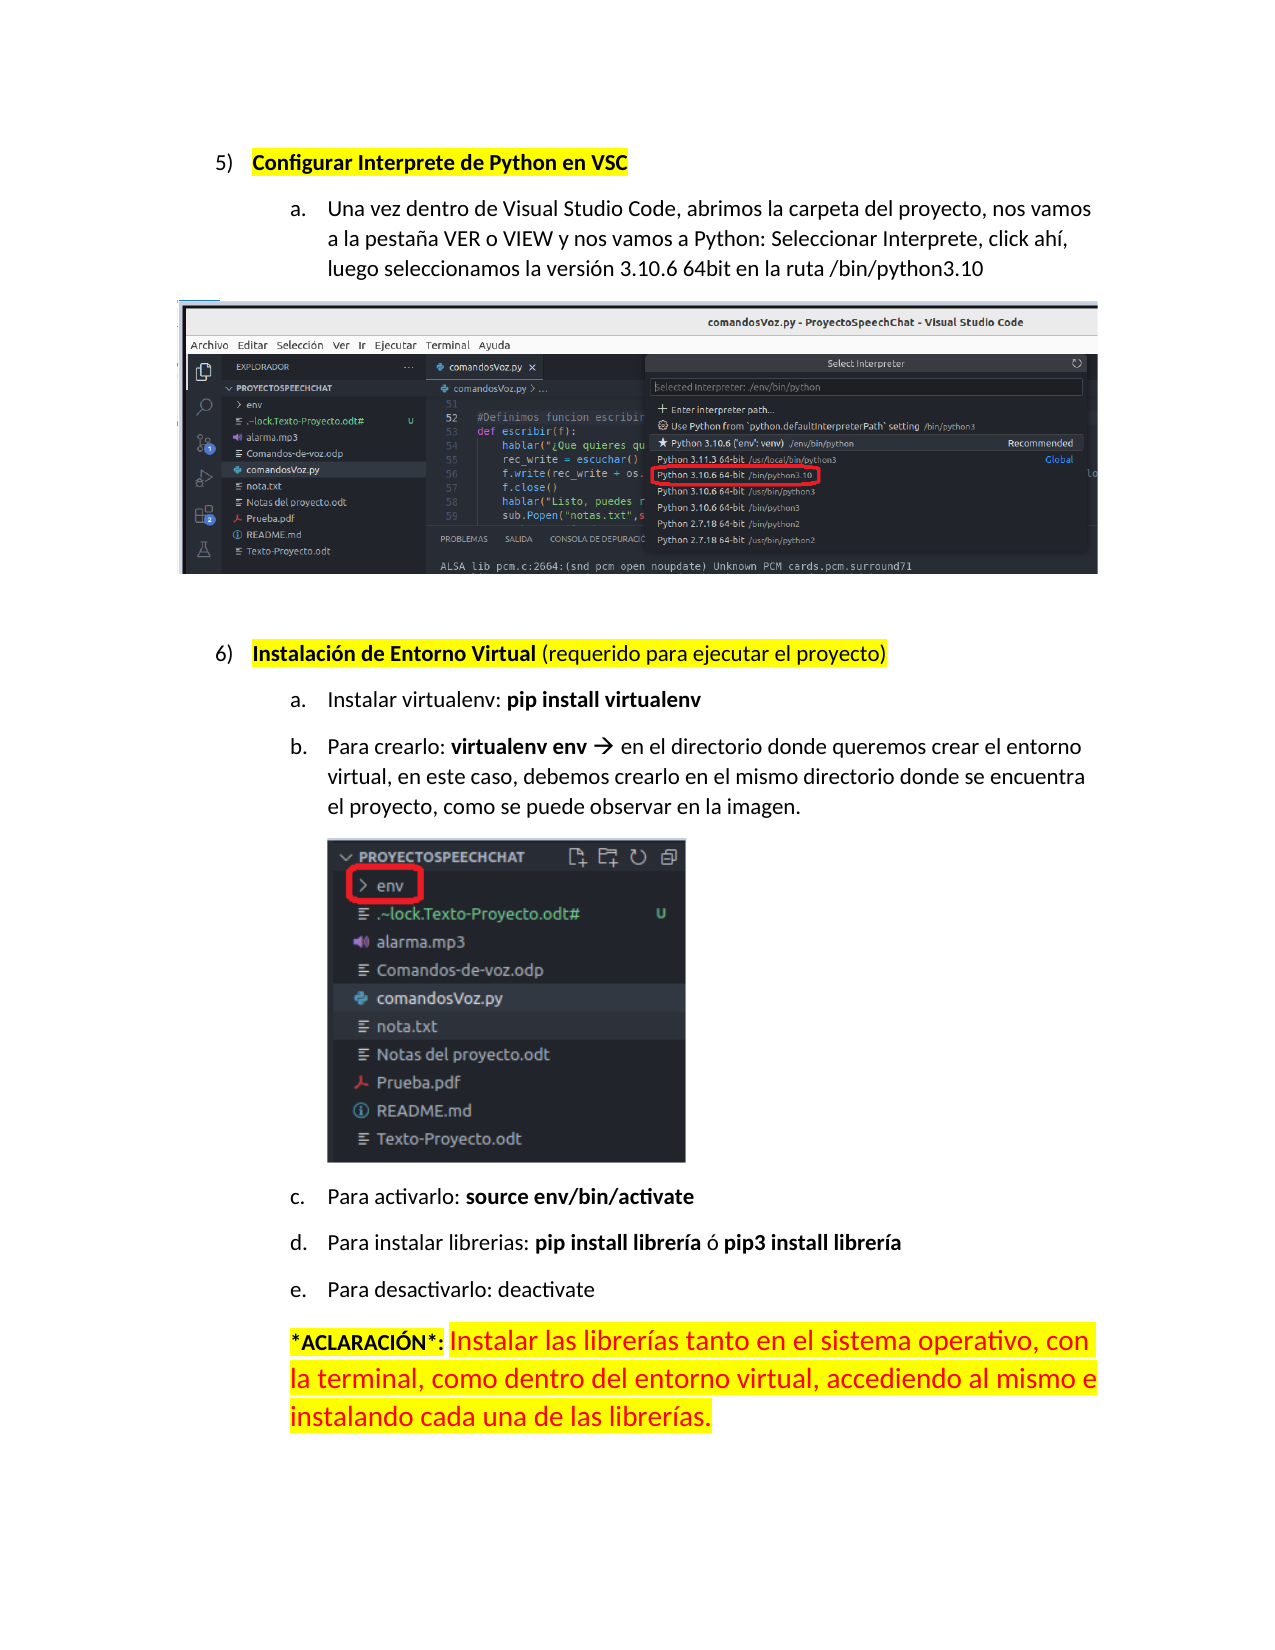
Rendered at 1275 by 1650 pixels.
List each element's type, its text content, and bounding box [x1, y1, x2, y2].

list Para instalar librerias: pip install librería ó pip3 install librería [290, 1228, 1098, 1257]
list Para desactivarlo: deactivate [290, 1275, 1098, 1303]
text *ACLARACIÓN*: Instalar las librerías tanto en el sistema operativo, con la terminal, como dentro del entorno virtual, accediendo al mismo e instalando cada una de las librerías. [290, 1322, 1098, 1433]
list Instalar virtualenv: pip install virtualenv [290, 685, 1098, 713]
list Para crearlo: virtualenv env  en el directorio donde queremos crear el entorno virtual, en este caso, debemos crearlo en el mismo directorio donde se encuentra el proyecto, como se puede observar en la imagen. [290, 732, 1098, 820]
list Una vez dentro de Visual Studio Code, abrimos la carpeta del proyecto, nos vamos a la pestaña VER o VIEW y nos vamos a Python: Seleccionar Interprete, click ahí, luego seleccionamos la versión 3.10.6 64bit en la ruta /bin/python3.10 [290, 194, 1098, 282]
list Instalación de Entorno Virtual (requerido para ejecutar el proyecto) [215, 639, 1098, 667]
list Configurar Interprete de Python en VSC [215, 148, 1098, 176]
list Para activarlo: source env/bin/activate [290, 1182, 1098, 1210]
